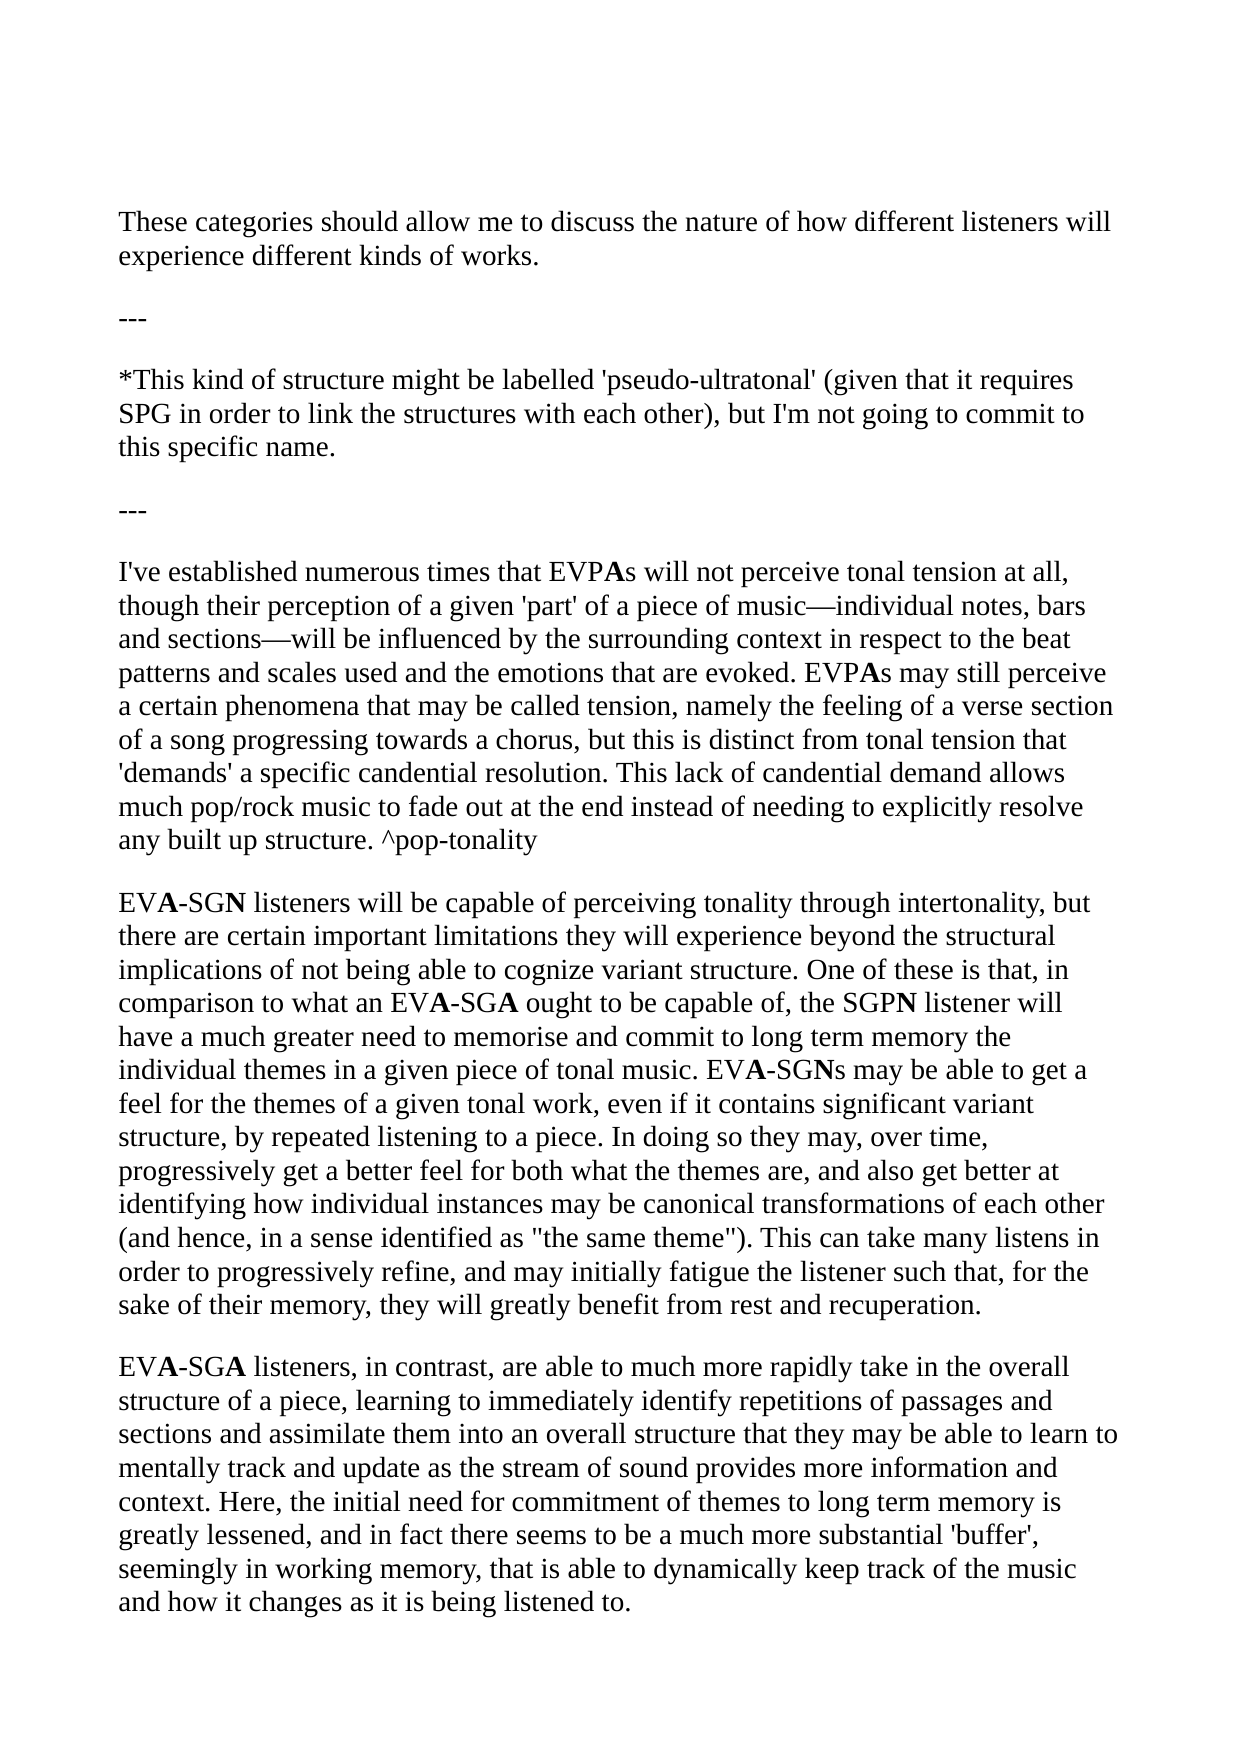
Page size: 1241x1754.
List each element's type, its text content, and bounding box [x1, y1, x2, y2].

text --- [118, 300, 1122, 334]
text *This kind of structure might be labelled 'pseudo-ultratonal' (given that it requires SPG in order to link the structures with each other), but I'm not going to commit to this specific name. [118, 362, 1122, 463]
text I've established numerous times that EVPAs will not perceive tonal tension at all, though their perception of a given 'part' of a piece of music—individual notes, bars and sections—will be influenced by the surrounding context in respect to the beat patterns and scales used and the emotions that are evoked. EVPAs may still perceive a certain phenomena that may be called tension, namely the feeling of a verse section of a song progressing towards a chorus, but this is distinct from tonal tension that 'demands' a specific candential resolution. This lack of candential demand allows much pop/rock music to fade out at the end instead of needing to explicitly resolve any built up structure. ^pop-tonality [118, 554, 1122, 856]
text EVA-SGN listeners will be capable of perceiving tonality through intertonality, but there are certain important limitations they will experience beyond the structural implications of not being able to cognize variant structure. One of these is that, in comparison to what an EVA-SGA ought to be capable of, the SGPN listener will have a much greater need to memorise and commit to long term memory the individual themes in a given piece of tonal music. EVA-SGNs may be able to get a feel for the themes of a given tonal work, even if it contains significant variant structure, by repeated listening to a piece. In doing so they may, over time, progressively get a better feel for both what the themes are, and also get better at identifying how individual instances may be canonical transformations of each other (and hence, in a sense identified as "the same theme"). This can take many listens in order to progressively refine, and may initially fatigue the listener such that, for the sake of their memory, they will greatly benefit from rest and recuperation. [118, 885, 1122, 1321]
text --- [118, 492, 1122, 525]
text These categories should allow me to discuss the nature of how different listeners will experience different kinds of works. [118, 204, 1122, 271]
text EVA-SGA listeners, in contrast, are able to much more rapidly take in the overall structure of a piece, learning to immediately identify repetitions of passages and sections and assimilate them into an overall structure that they may be able to learn to mentally track and update as the stream of sound provides more information and context. Here, the initial need for commitment of themes to long term memory is greatly lessened, and in fact there seems to be a much more substantial 'buffer', seemingly in working memory, that is able to dynamically keep track of the music and how it changes as it is being listened to. [118, 1349, 1122, 1618]
